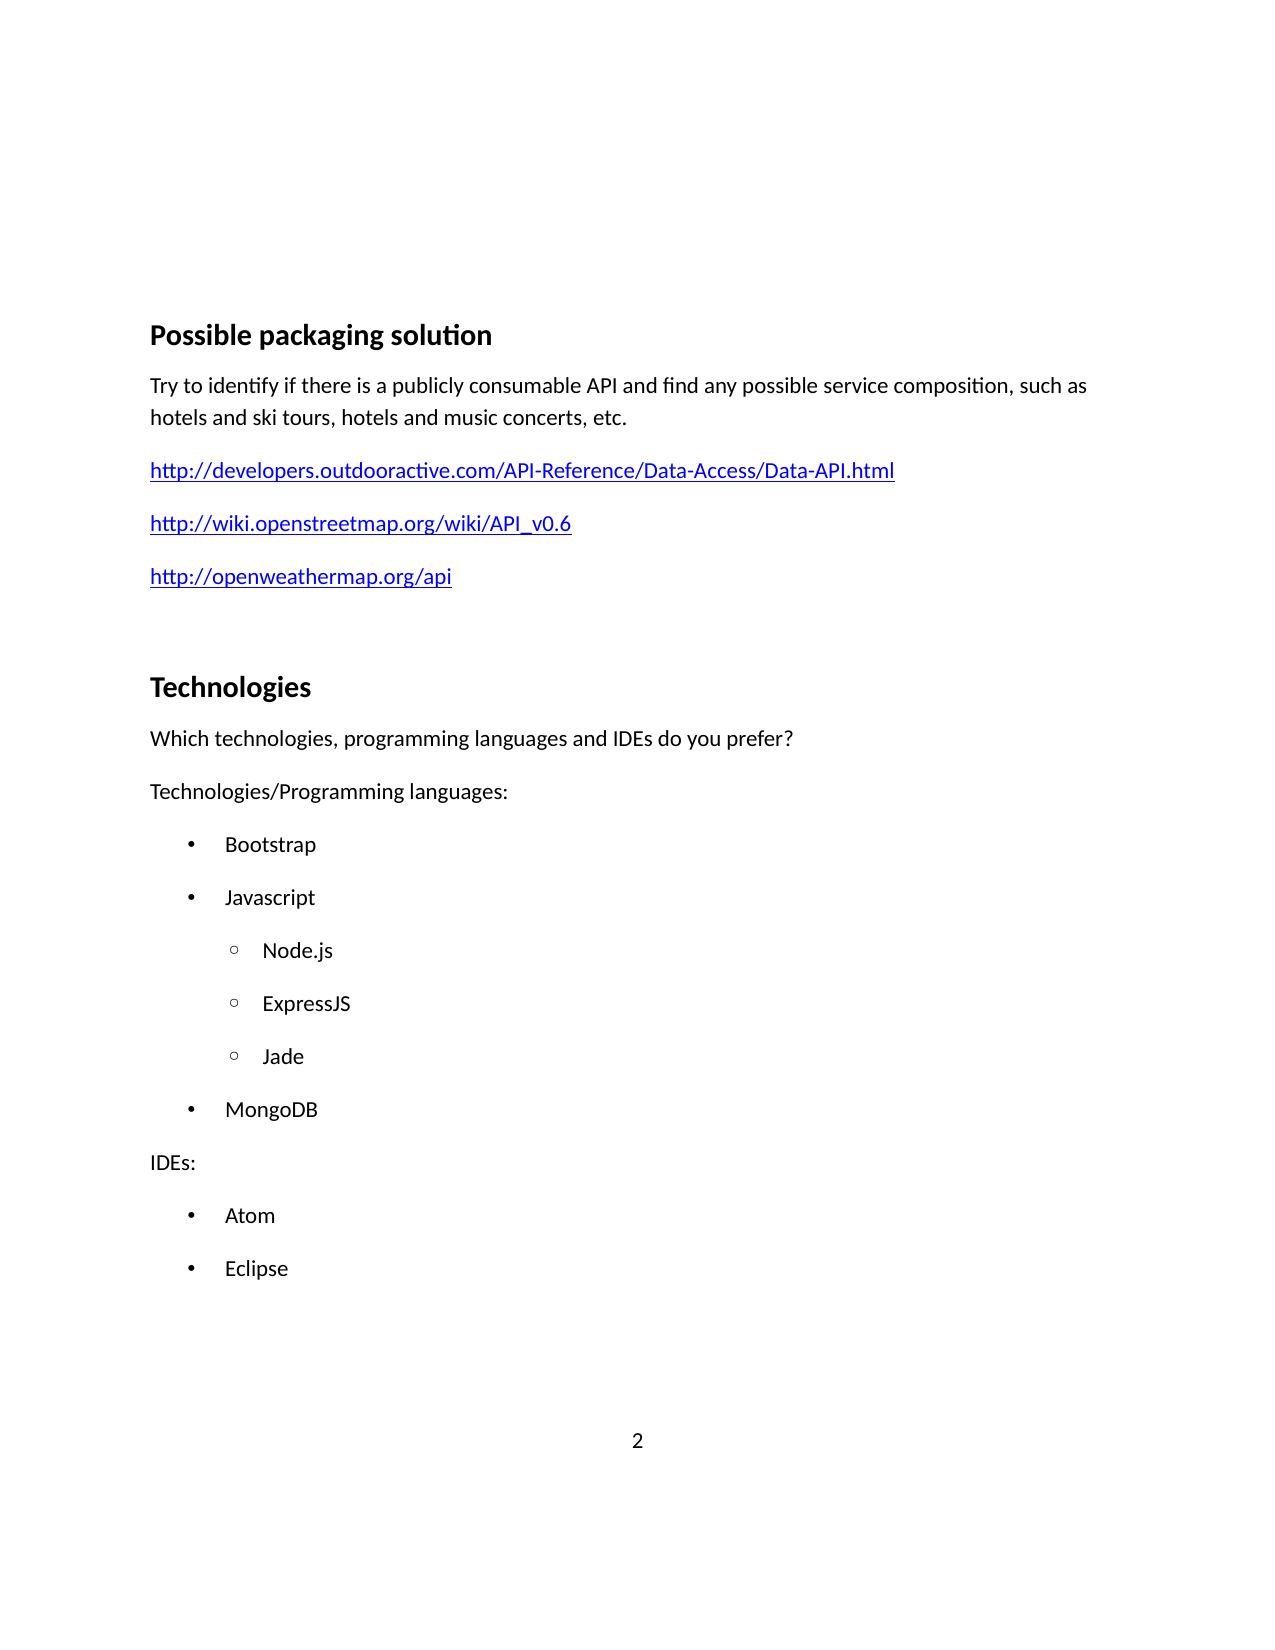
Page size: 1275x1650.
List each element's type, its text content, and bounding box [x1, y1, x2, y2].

list Atom [187, 1201, 1125, 1229]
text http://wiki.openstreetmap.org/wiki/API_v0.6 [150, 509, 1125, 537]
list MongoDB [187, 1095, 1125, 1123]
list Javascript [187, 883, 1125, 911]
text IDEs: [150, 1148, 1125, 1176]
text http://developers.outdooractive.com/API-Reference/Data-Access/Data-API.html [150, 456, 1125, 484]
text Which technologies, programming languages and IDEs do you prefer? [150, 724, 1125, 752]
list Eclipse [187, 1254, 1125, 1282]
subtitle Technologies [150, 668, 1125, 705]
text Try to identify if there is a publicly consumable API and find any possible service composition, such as hotels and ski tours, hotels and music concerts, etc. [150, 371, 1125, 431]
text http://openweathermap.org/api [150, 562, 1125, 591]
list Jade [225, 1042, 1125, 1070]
list Node.js [225, 936, 1125, 964]
list ExpressJS [225, 989, 1125, 1017]
subtitle Possible packaging solution [150, 316, 1125, 353]
text Technologies/Programming languages: [150, 777, 1125, 805]
list Bootstrap [187, 830, 1125, 858]
